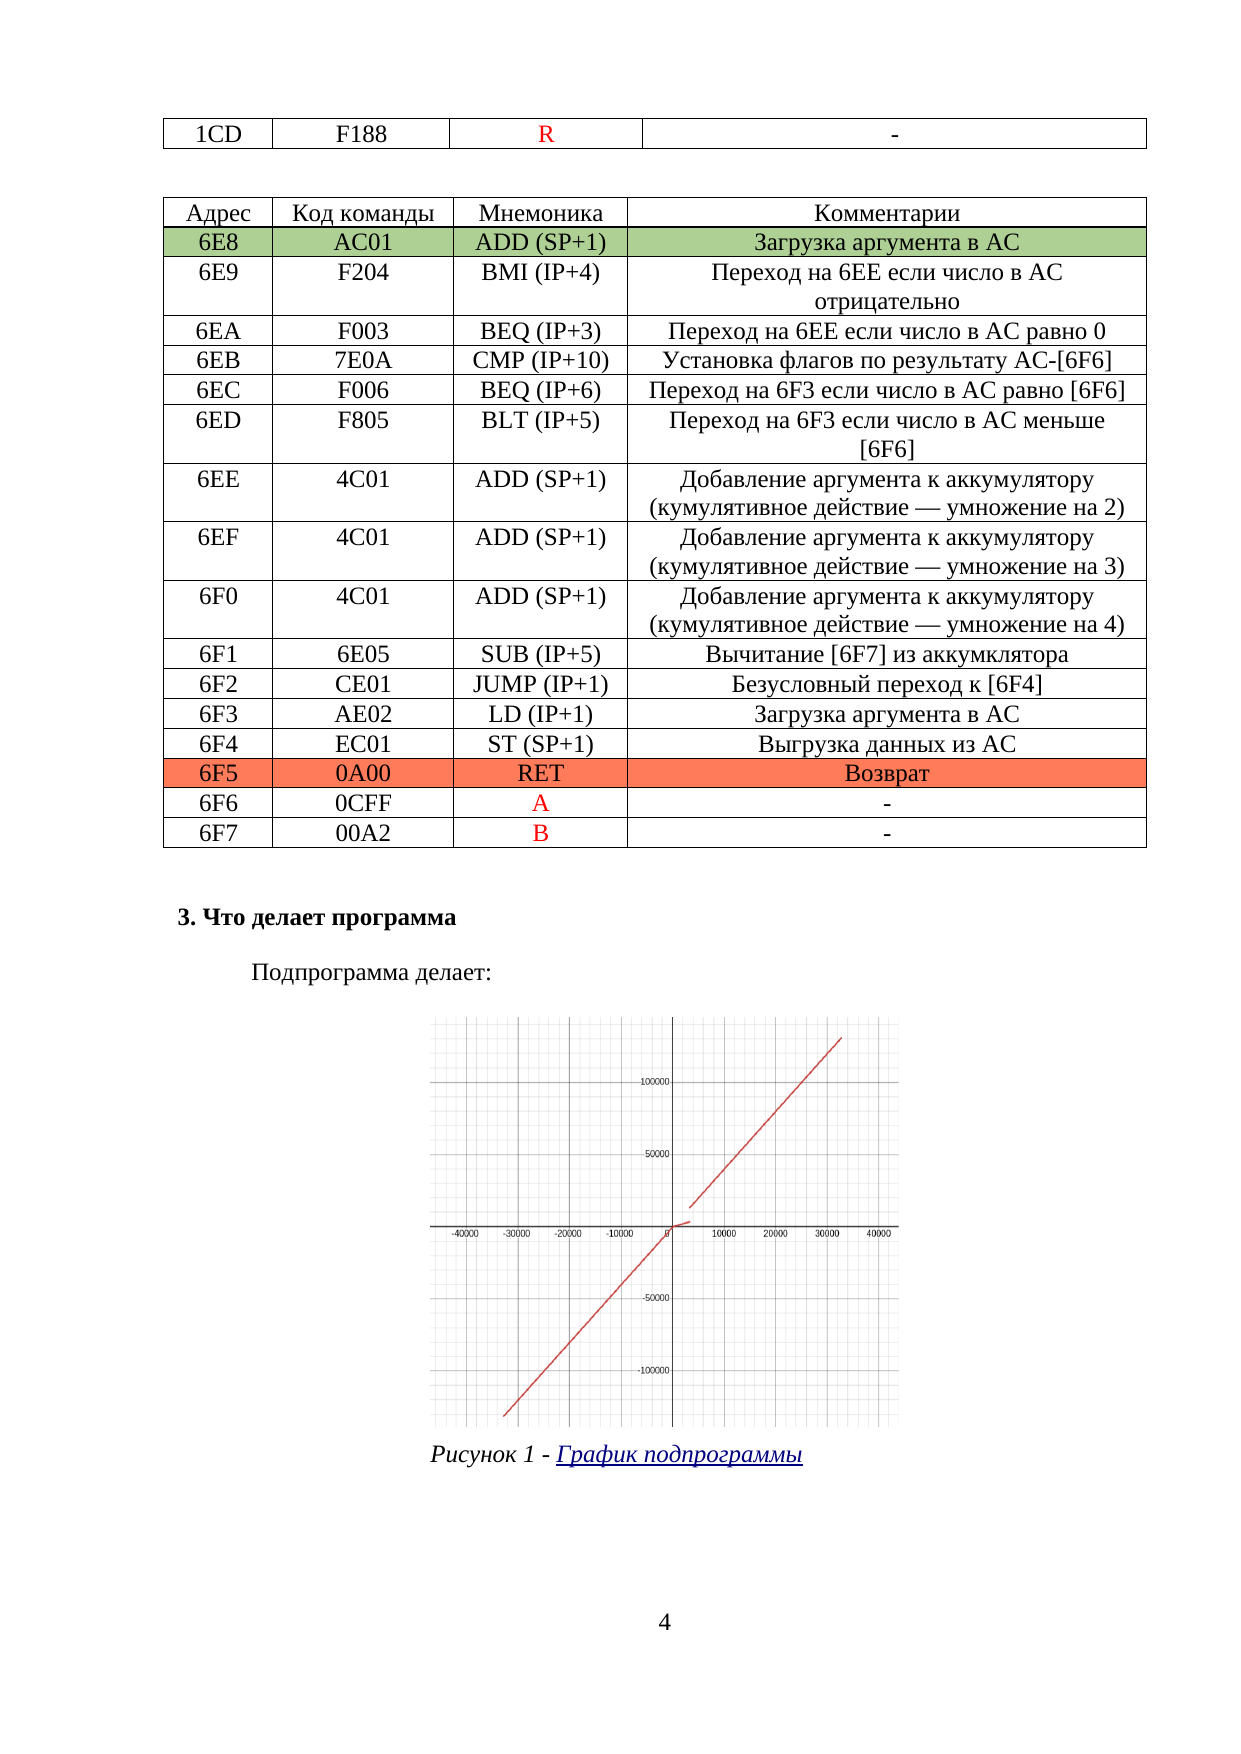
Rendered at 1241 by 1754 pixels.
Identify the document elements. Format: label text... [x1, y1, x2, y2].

table_cell 6F5 [164, 759, 272, 787]
table_cell 6F2 [164, 669, 272, 698]
table_cell BEQ (IP+6) [454, 375, 627, 404]
text Рисунок 1 - График подпрограммы [430, 1427, 899, 1468]
table_cell RET [454, 759, 627, 787]
table_cell 1CD [164, 119, 272, 148]
table_cell R [450, 119, 642, 148]
table_cell Добавление аргумента к аккумулятору (кумулятивное действие — умножение на 4) [628, 581, 1146, 638]
table_header Мнемоника [454, 198, 627, 226]
table_cell 6E9 [164, 257, 272, 315]
table_cell Добавление аргумента к аккумулятору (кумулятивное действие — умножение на 3) [628, 522, 1146, 580]
table_cell Переход на 6F3 если число в AC меньше [6F6] [628, 405, 1146, 463]
table_cell 6EB [164, 346, 272, 374]
table_cell JUMP (IP+1) [454, 669, 627, 698]
table_cell F006 [273, 375, 453, 404]
table_cell ADD (SP+1) [454, 464, 627, 521]
table_cell B [454, 818, 627, 847]
table_cell 6F1 [164, 639, 272, 668]
table_cell 6E05 [273, 639, 453, 668]
table_cell BMI (IP+4) [454, 257, 627, 315]
table_cell Установка флагов по результату AC-[6F6] [628, 346, 1146, 374]
table_cell Возврат [628, 759, 1146, 787]
table_cell 6EF [164, 522, 272, 580]
table_cell Переход на 6EE если число в AC отрицательно [628, 257, 1146, 315]
table_cell ADD (SP+1) [454, 228, 627, 256]
table_cell Вычитание [6F7] из аккумклятора [628, 639, 1146, 668]
table_cell Переход на 6F3 если число в AC равно [6F6] [628, 375, 1146, 404]
table_cell AC01 [273, 228, 453, 256]
table_cell LD (IP+1) [454, 699, 627, 728]
table_cell 0A00 [273, 759, 453, 787]
table_cell CMP (IP+10) [454, 346, 627, 374]
table_cell Загрузка аргумента в AC [628, 228, 1146, 256]
table_cell 6EC [164, 375, 272, 404]
table_cell Переход на 6EE если число в AC равно 0 [628, 316, 1146, 344]
table_cell 4C01 [273, 522, 453, 580]
table_cell EC01 [273, 729, 453, 757]
table_cell ST (SP+1) [454, 729, 627, 757]
table_cell 6EA [164, 316, 272, 344]
table_header Код команды [273, 198, 453, 226]
table_cell F003 [273, 316, 453, 344]
table_cell Выгрузка данных из AC [628, 729, 1146, 757]
table_cell - [628, 818, 1146, 847]
table_cell F805 [273, 405, 453, 463]
table_cell 6E8 [164, 228, 272, 256]
table_cell 0CFF [273, 788, 453, 817]
table_cell AE02 [273, 699, 453, 728]
table_cell 7E0A [273, 346, 453, 374]
table_cell 4C01 [273, 464, 453, 521]
table_cell 4C01 [273, 581, 453, 638]
table_cell SUB (IP+5) [454, 639, 627, 668]
table_cell A [454, 788, 627, 817]
table_header Адрес [164, 198, 272, 226]
table_cell ADD (SP+1) [454, 522, 627, 580]
table_cell BLT (IP+5) [454, 405, 627, 463]
table_cell 6F6 [164, 788, 272, 817]
table_header Комментарии [628, 198, 1146, 226]
table_cell Добавление аргумента к аккумулятору (кумулятивное действие — умножение на 2) [628, 464, 1146, 521]
table_cell CE01 [273, 669, 453, 698]
text Подпрограмма делает: [177, 957, 1152, 986]
subtitle 3. Что делает программа [177, 902, 1152, 930]
table_cell 6ED [164, 405, 272, 463]
table_cell ADD (SP+1) [454, 581, 627, 638]
table_cell 6F3 [164, 699, 272, 728]
table_cell 6EE [164, 464, 272, 521]
table_cell 6F0 [164, 581, 272, 638]
table_cell BEQ (IP+3) [454, 316, 627, 344]
table_cell - [643, 119, 1146, 148]
table_cell 6F4 [164, 729, 272, 757]
table_cell F204 [273, 257, 453, 315]
table_cell Загрузка аргумента в AC [628, 699, 1146, 728]
table_cell 00A2 [273, 818, 453, 847]
table_cell Безусловный переход к [6F4] [628, 669, 1146, 698]
picture [430, 1017, 899, 1427]
table_cell 6F7 [164, 818, 272, 847]
table_cell F188 [273, 119, 449, 148]
table_cell - [628, 788, 1146, 817]
